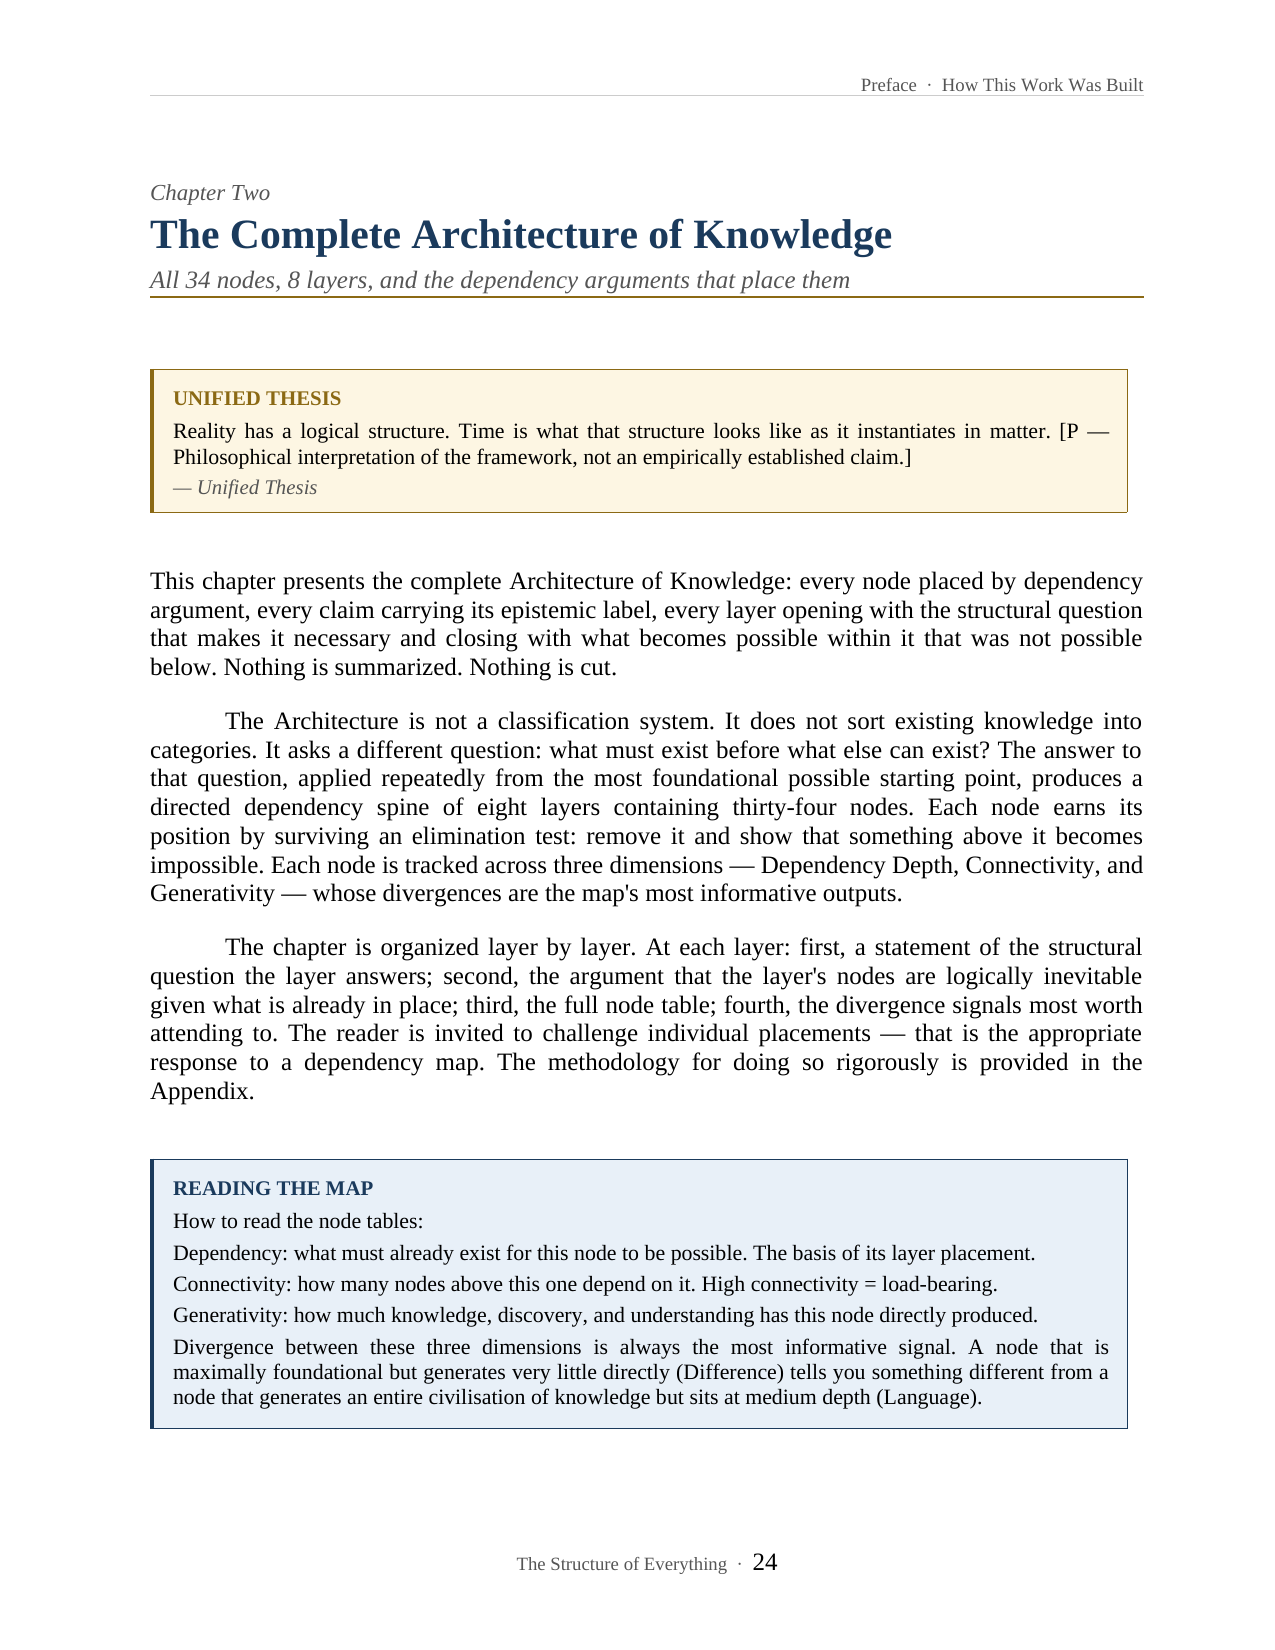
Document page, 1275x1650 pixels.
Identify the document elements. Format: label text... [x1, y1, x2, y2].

text The Complete Architecture of Knowledge [150, 209, 1144, 257]
text Chapter Two [150, 179, 1144, 205]
table_header UNIFIED THESIS Reality has a logical structure. Time is what that structure looks like as it instantiates in matter. [P — Philosophical interpretation of the framework, not an empirically established claim.] — Unified Thesis [154, 370, 1127, 512]
text This chapter presents the complete Architecture of Knowledge: every node placed by dependency argument, every claim carrying its epistemic label, every layer opening with the structural question that makes it necessary and closing with what becomes possible within it that was not possible below. Nothing is summarized. Nothing is cut. [150, 566, 1144, 681]
table_header READING THE MAP How to read the node tables: Dependency: what must already exist for this node to be possible. The basis of its layer placement. Connectivity: how many nodes above this one depend on it. High connectivity = load-bearing. Generativity: how much knowledge, discovery, and understanding has this node directly produced. Divergence between these three dimensions is always the most informative signal. A node that is maximally foundational but generates very little directly (Difference) tells you something different from a node that generates an entire civilisation of knowledge but sits at medium depth (Language). [154, 1160, 1127, 1428]
text The chapter is organized layer by layer. At each layer: first, a statement of the structural question the layer answers; second, the argument that the layer's nodes are logically inevitable given what is already in place; third, the full node table; fourth, the divergence signals most worth attending to. The reader is invited to challenge individual placements — that is the appropriate response to a dependency map. The methodology for doing so rigorously is provided in the Appendix. [150, 932, 1144, 1105]
text All 34 nodes, 8 layers, and the dependency arguments that place them [150, 266, 1144, 296]
text The Architecture is not a classification system. It does not sort existing knowledge into categories. It asks a different question: what must exist before what else can exist? The answer to that question, applied repeatedly from the most foundational possible starting point, produces a directed dependency spine of eight layers containing thirty-four nodes. Each node earns its position by surviving an elimination test: remove it and show that something above it becomes impossible. Each node is tracked across three dimensions — Dependency Depth, Connectivity, and Generativity — whose divergences are the map's most informative outputs. [150, 706, 1144, 907]
